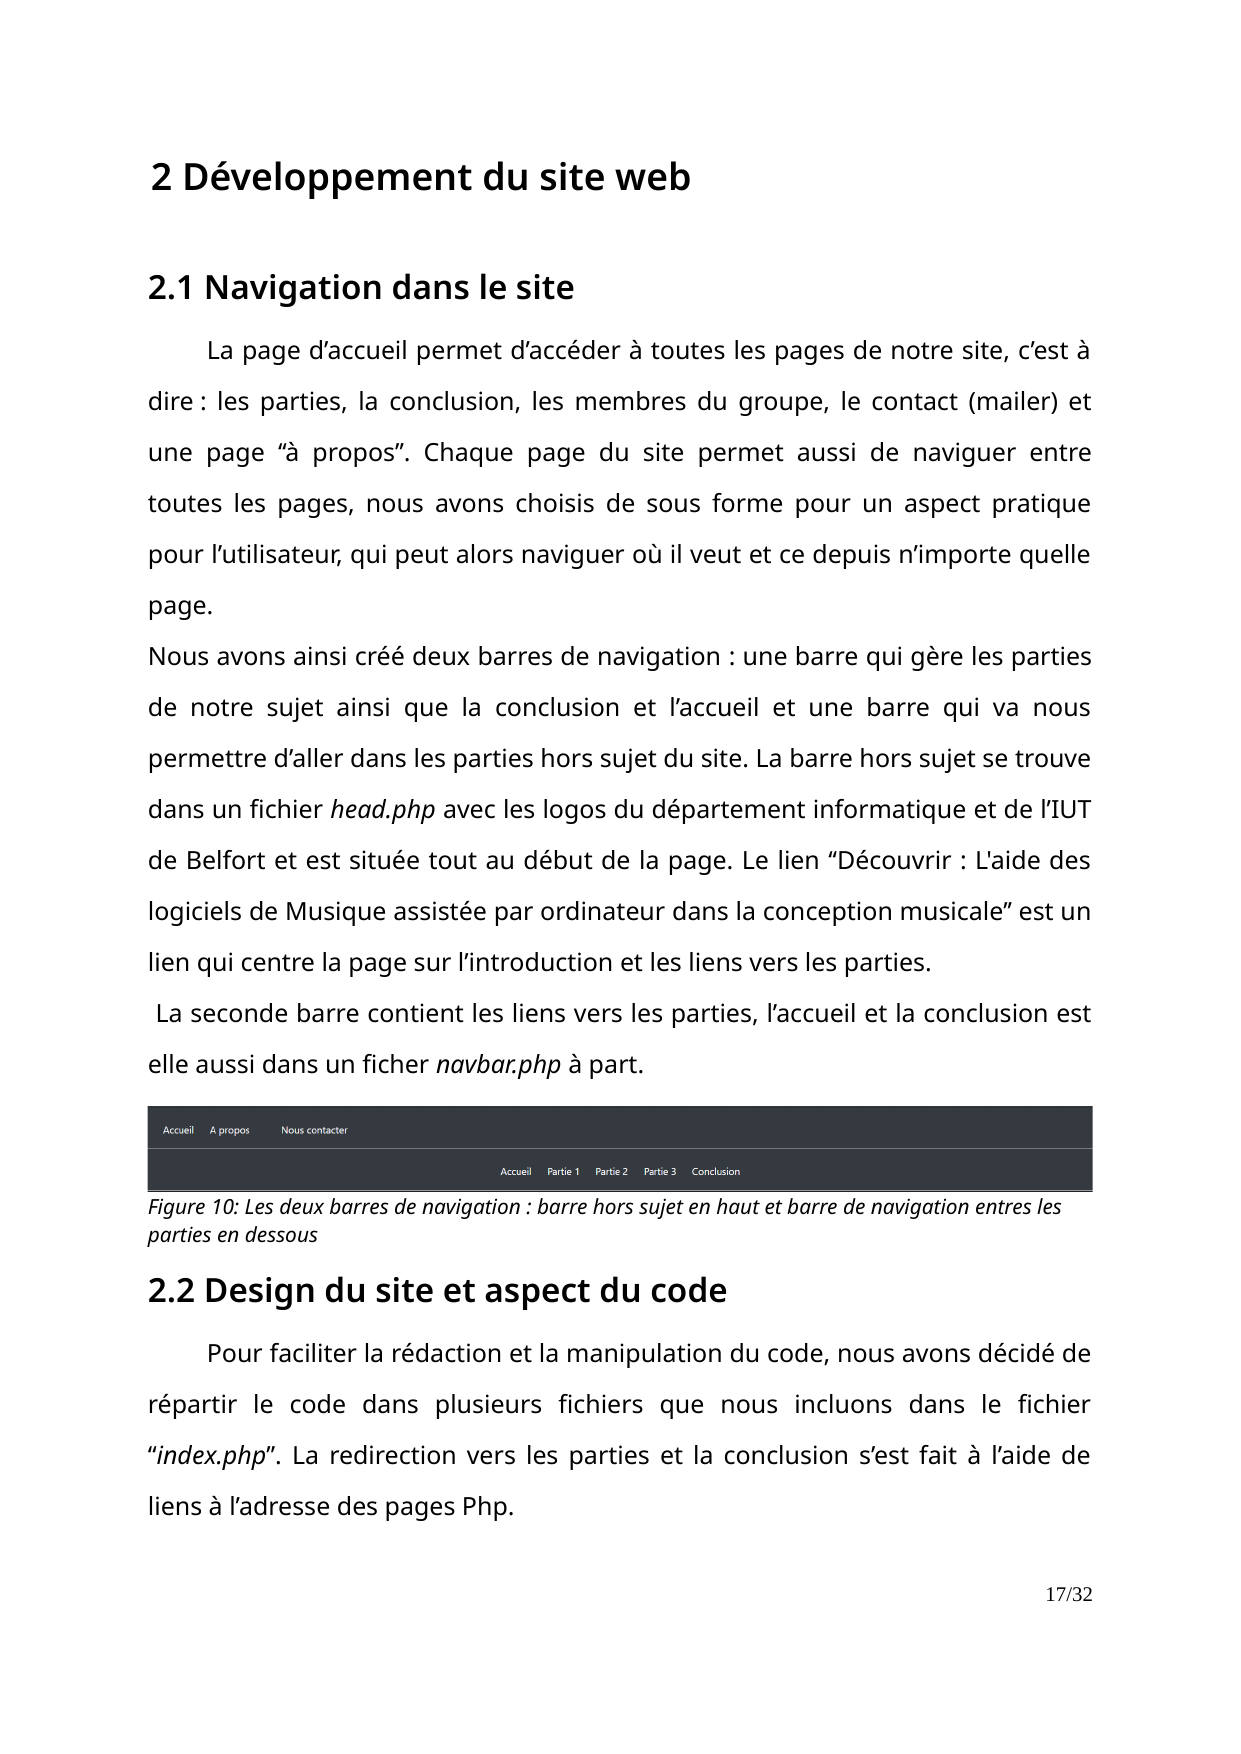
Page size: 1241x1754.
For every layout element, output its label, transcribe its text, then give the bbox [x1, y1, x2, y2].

text Figure 10: Les deux barres de navigation : barre hors sujet en haut et barre de navigation entres les parties en dessous [148, 1192, 1093, 1249]
subtitle Développement du site web [148, 148, 1093, 204]
picture [147, 1106, 1093, 1192]
subtitle [148, 1101, 1093, 1106]
text Pour faciliter la rédaction et la manipulation du code, nous avons décidé de répartir le code dans plusieurs fichiers que nous incluons dans le fichier ‘‘index.php’’. La redirection vers les parties et la conclusion s’est fait à l’aide de liens à l’adresse des pages Php. [148, 1336, 1093, 1523]
text La page d’accueil permet d’accéder à toutes les pages de notre site, c’est à dire : les parties, la conclusion, les membres du groupe, le contact (mailer) et une page ‘‘à propos’’. Chaque page du site permet aussi de naviguer entre toutes les pages, nous avons choisis de sous forme pour un aspect pratique pour l’utilisateur, qui peut alors naviguer où il veut et ce depuis n’importe quelle page. Nous avons ainsi créé deux barres de navigation : une barre qui gère les parties de notre sujet ainsi que la conclusion et l’accueil et une barre qui va nous permettre d’aller dans les parties hors sujet du site. La barre hors sujet se trouve dans un fichier head.php avec les logos du département informatique et de l’IUT de Belfort et est située tout au début de la page. Le lien ‘‘Découvrir : L'aide des logiciels de Musique assistée par ordinateur dans la conception musicale’’ est un lien qui centre la page sur l’introduction et les liens vers les parties. La seconde barre contient les liens vers les parties, l’accueil et la conclusion est elle aussi dans un ficher navbar.php à part. [148, 332, 1093, 1081]
subtitle Navigation dans le site [148, 263, 1093, 309]
subtitle Design du site et aspect du code [148, 1249, 1093, 1312]
